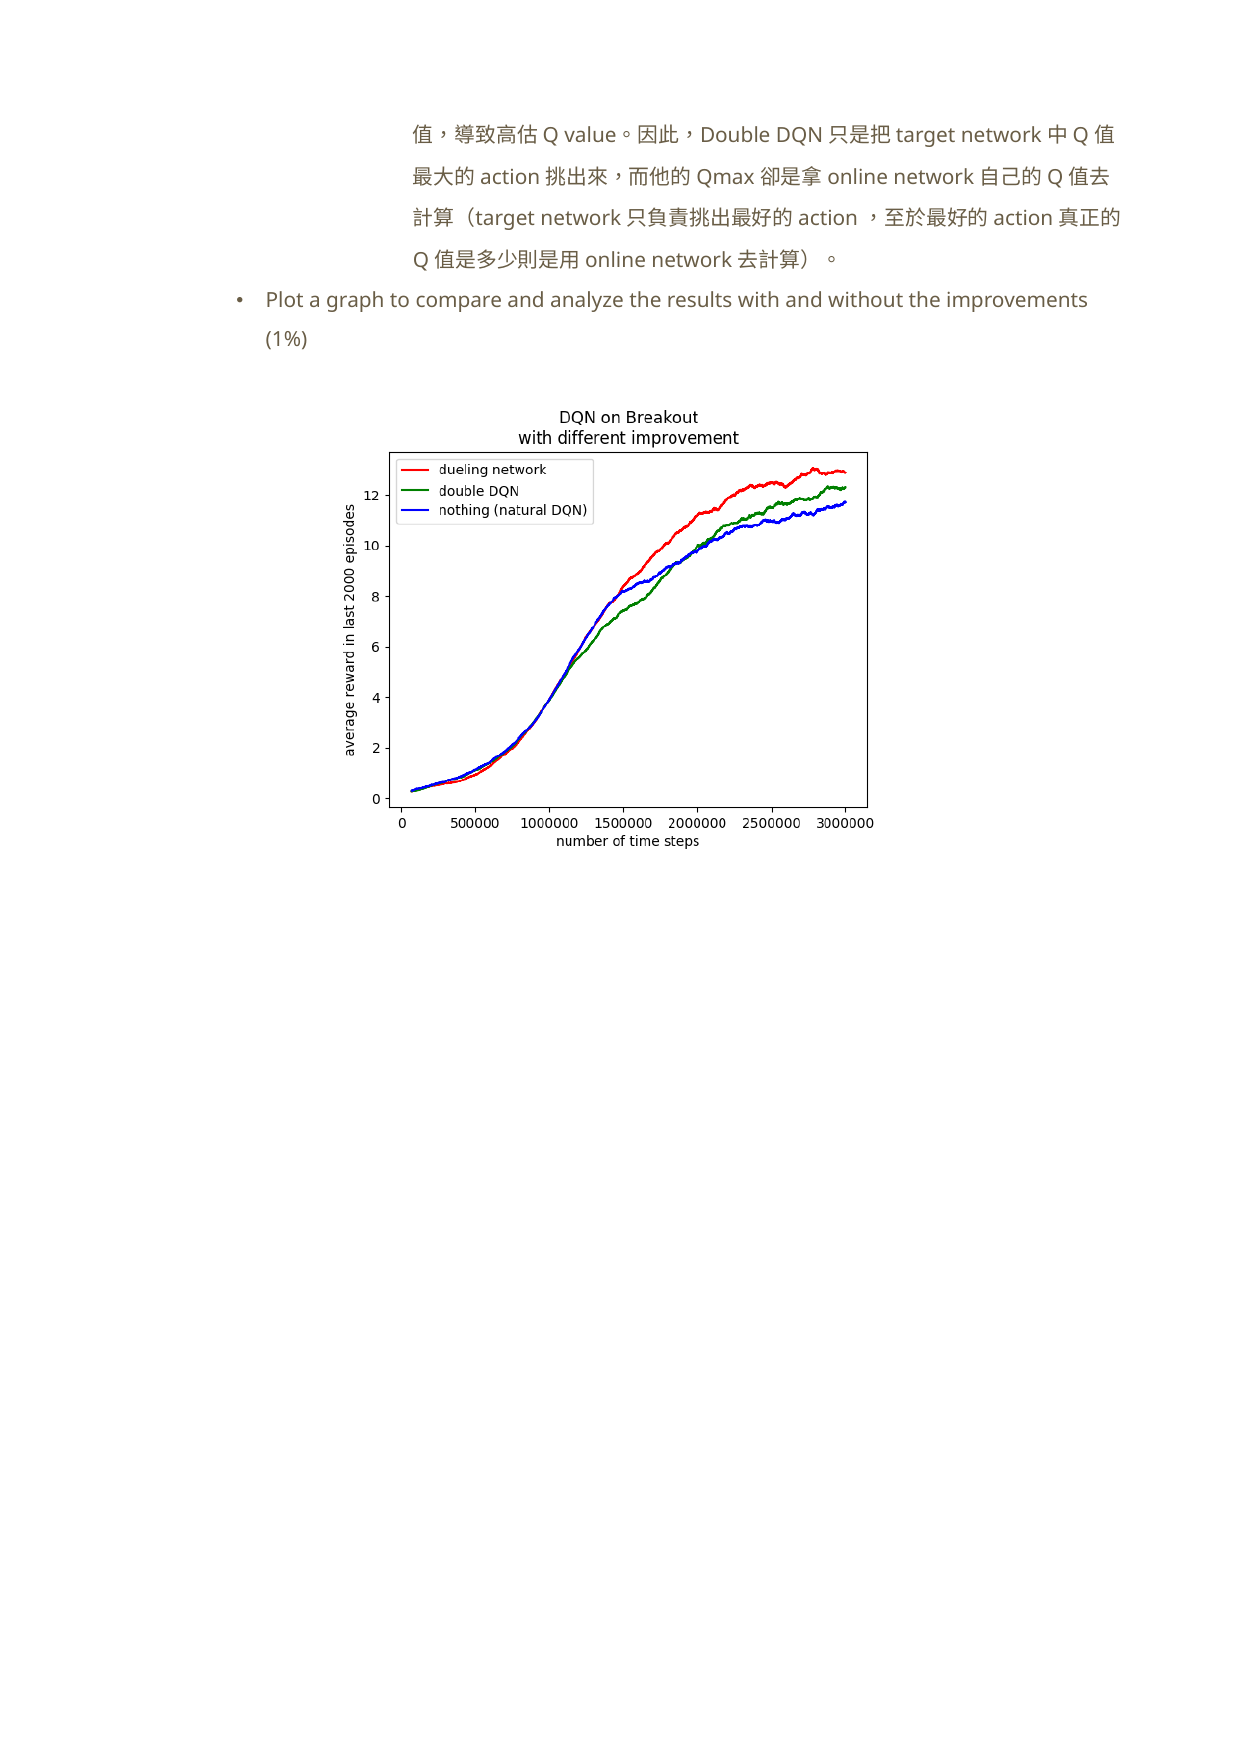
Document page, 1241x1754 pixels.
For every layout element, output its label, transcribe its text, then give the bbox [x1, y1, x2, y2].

picture [312, 396, 928, 858]
list 值，導致高估 Q value。因此，Double DQN 只是把 target network 中 Q 值最大的 action 挑出來，而他的 Qmax 卻是拿 online network 自己的 Q 值去計算（target network 只負責挑出最好的 action ，至於最好的 action 真正的 Q 值是多少則是用 online network 去計算）。 [383, 118, 1122, 274]
list Plot a graph to compare and analyze the results with and without the improvements (1%) [236, 285, 1122, 353]
